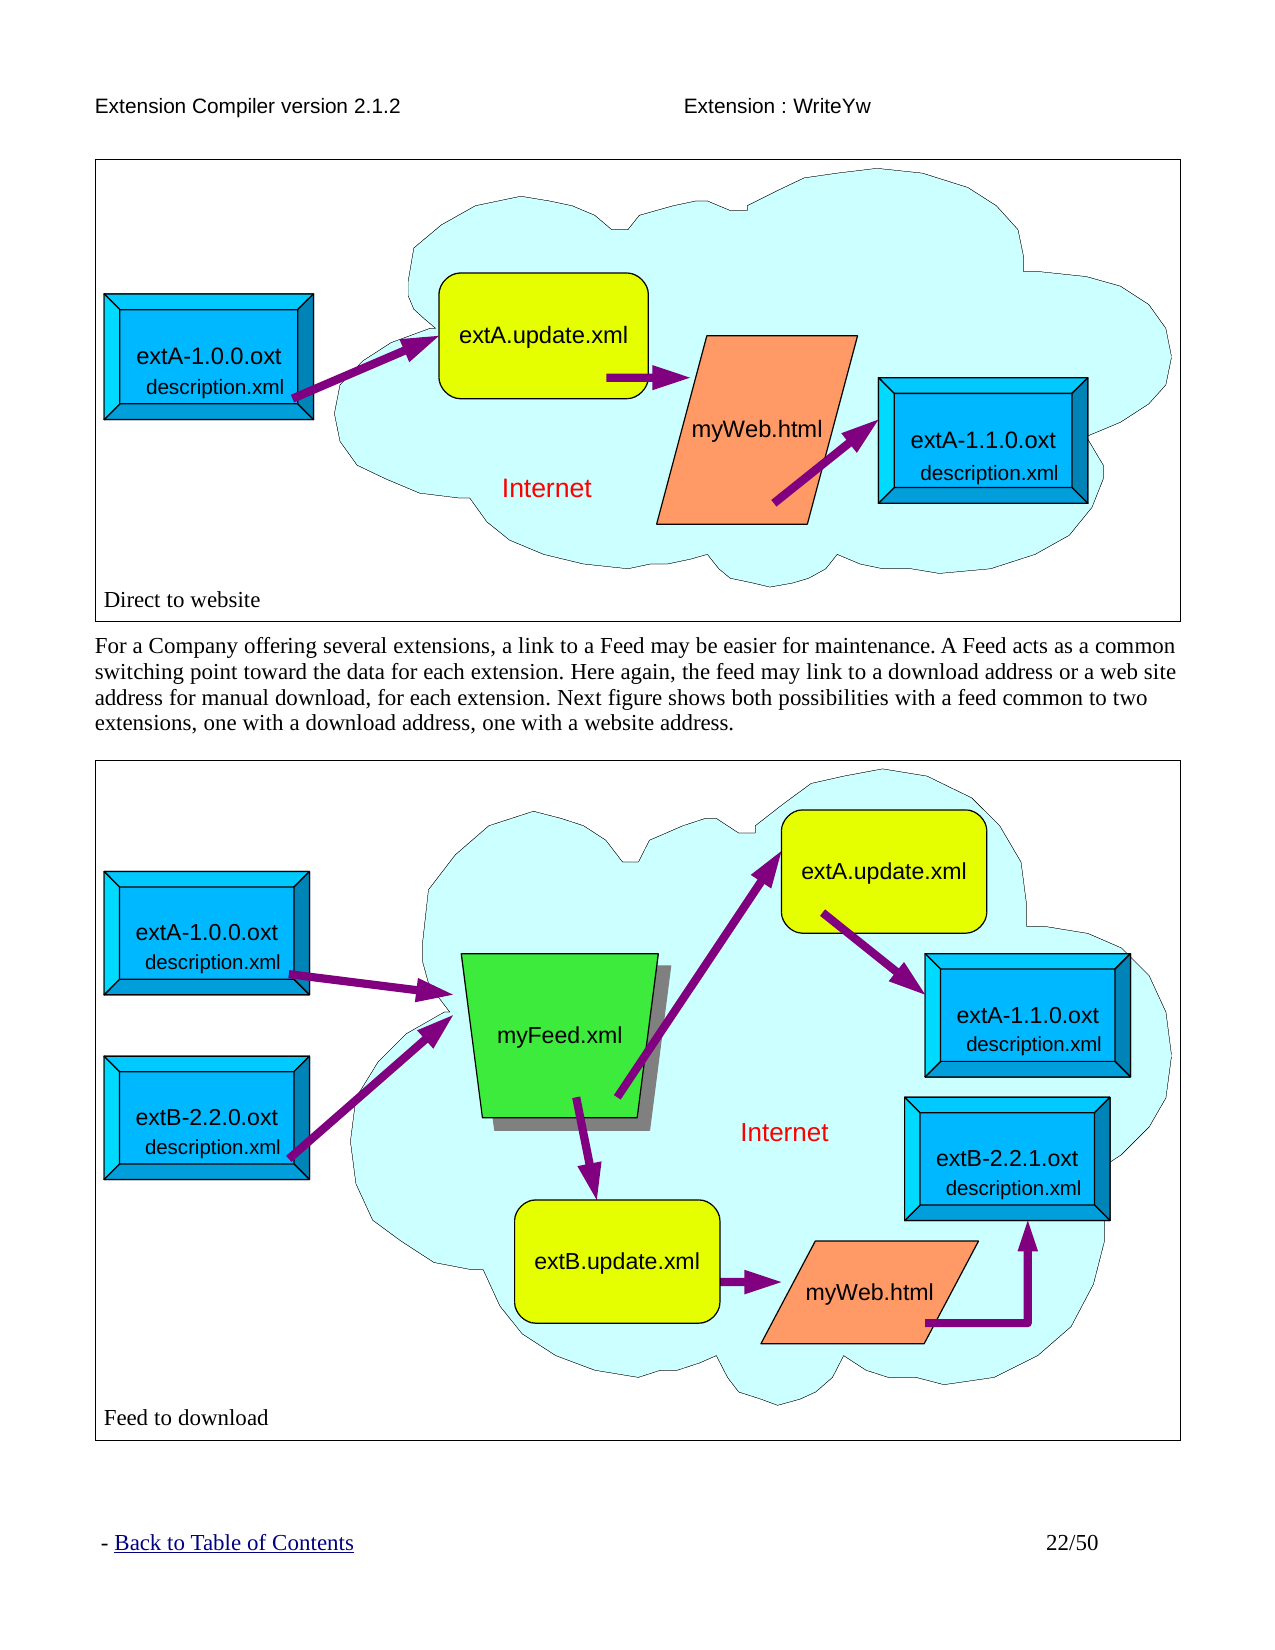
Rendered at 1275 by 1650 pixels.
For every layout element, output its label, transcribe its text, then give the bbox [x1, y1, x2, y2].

text Feed to download [103, 1061, 1172, 1431]
text Feed to download [891, 769, 1172, 1050]
text [94, 147, 1181, 159]
text Feed to download [103, 982, 448, 1133]
text Direct to website [103, 361, 1172, 613]
text Direct to website [885, 168, 1172, 353]
text Feed to download [103, 769, 875, 985]
text For a Company offering several extensions, a link to a Feed may be easier for maintenance. A Feed acts as a common switching point toward the data for each extension. Here again, the feed may link to a download address or a web site address for manual download, for each extension. Next figure shows both possibilities with a feed common to two extensions, one with a download address, one with a website address. [94, 160, 1181, 736]
text Direct to website [103, 168, 870, 383]
